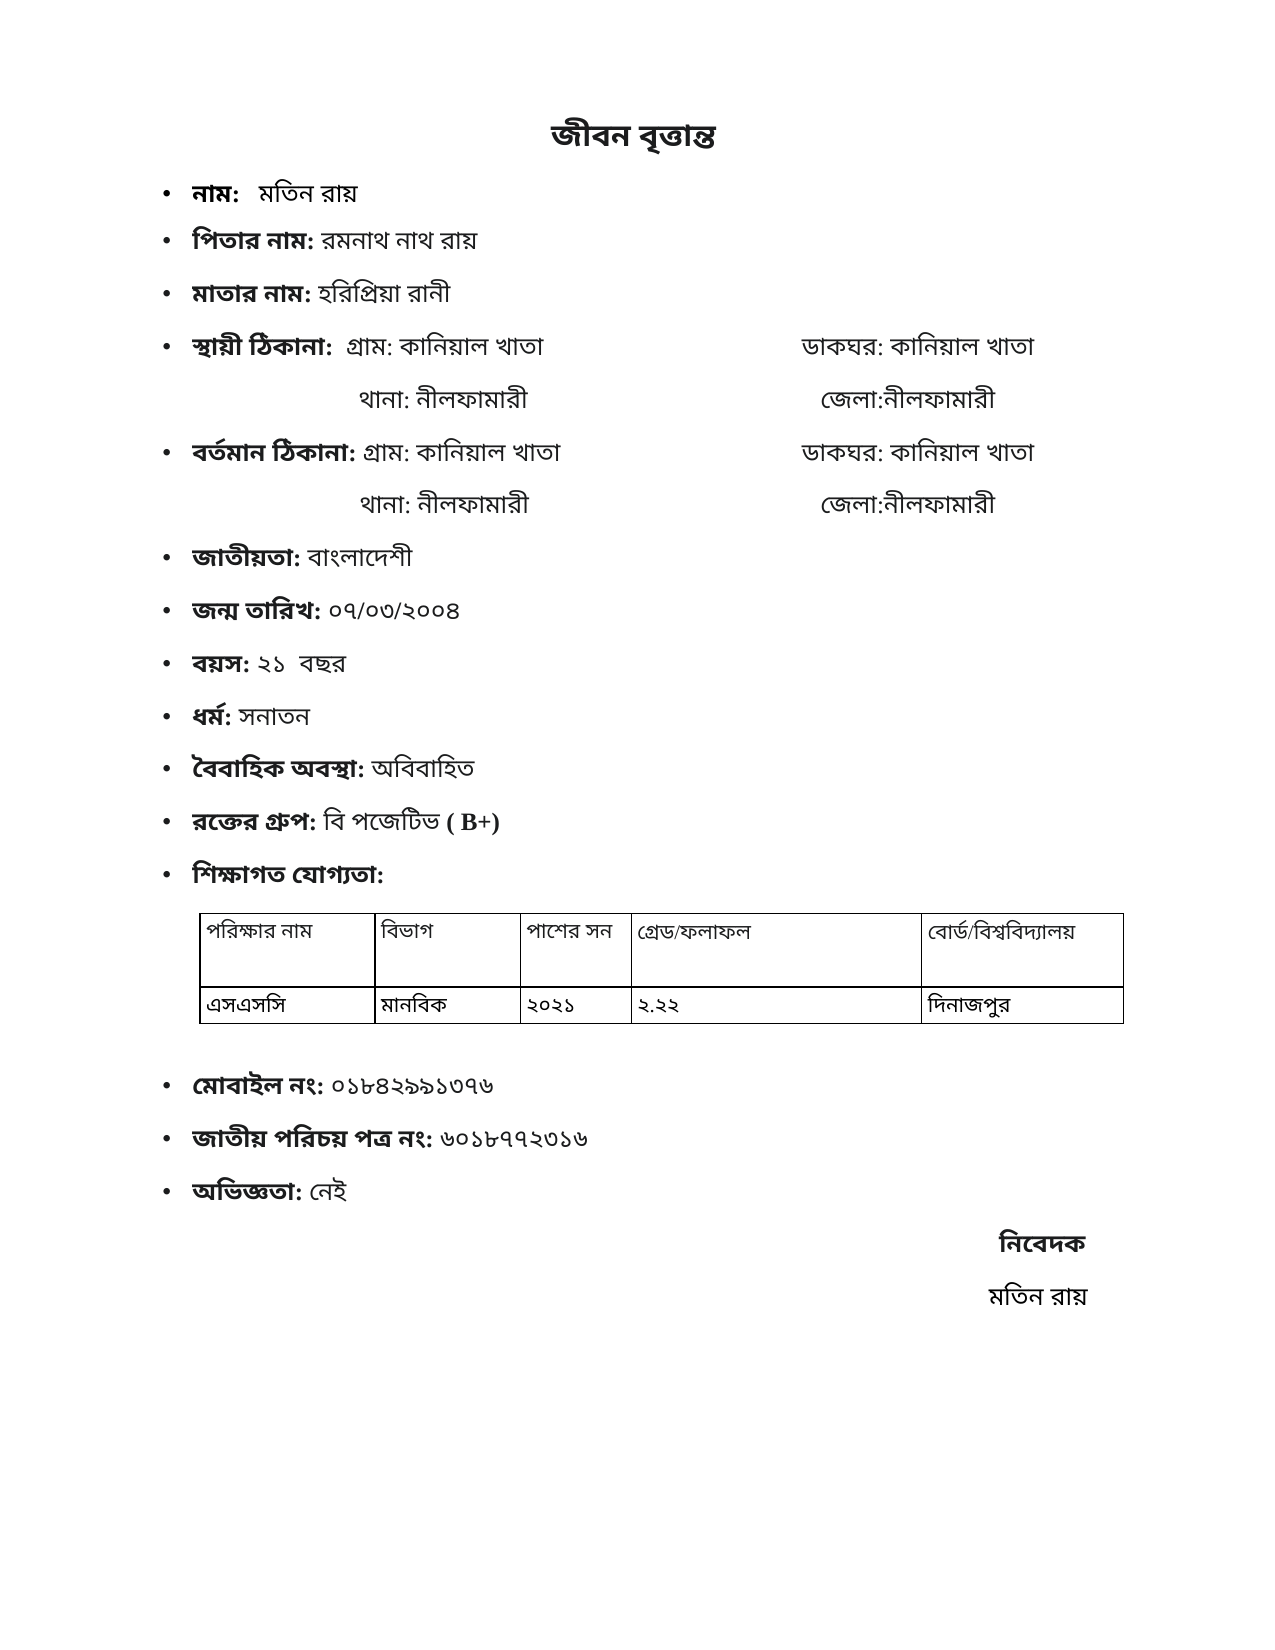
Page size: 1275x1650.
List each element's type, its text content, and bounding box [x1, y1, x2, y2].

table_cell দিনাজপুর [922, 988, 1123, 1023]
list জাতীয় পরিচয় পত্র নং: ৬০১৮৭৭২৩১৬ [162, 1124, 1157, 1158]
list বর্তমান ঠিকানা: গ্রাম: কানিয়াল খাতা ডাকঘর: কানিয়াল খাতা [162, 438, 1157, 471]
table_header বিভাগ [376, 914, 520, 986]
text নিবেদক [118, 1230, 1157, 1262]
table_header গ্রেড/ফলাফল [632, 914, 921, 986]
table_header পাশের সন [521, 914, 631, 986]
list মোবাইল নং: ০১৮৪২৯৯১৩৭৬ [162, 1071, 1157, 1105]
table_header বোর্ড/বিশ্ববিদ্যালয় [922, 914, 1123, 986]
table_header পরিক্ষার নাম [201, 914, 374, 986]
list বয়স: ২১ বছর [162, 649, 1157, 682]
list স্থায়ী ঠিকানা: গ্রাম: কানিয়াল খাতা ডাকঘর: কানিয়াল খাতা [162, 332, 1157, 366]
list মাতার নাম: হরিপ্রিয়া রানী [162, 279, 1157, 313]
list জন্ম তারিখ: ০৭/০৩/২০০৪ [162, 596, 1157, 630]
table_cell ২০২১ [521, 988, 631, 1023]
list শিক্ষাগত যোগ্যতা: [162, 860, 1157, 894]
table_cell ২.২২ [632, 988, 921, 1023]
list ধর্ম: সনাতন [162, 702, 1157, 735]
list জাতীয়তা: বাংলাদেশী [162, 543, 1157, 577]
list রক্তের গ্রুপ: বি পজেটিভ ( B+) [162, 807, 1157, 841]
list পিতার নাম: রমনাথ নাথ রায় [162, 226, 1157, 260]
table_cell এসএসসি [201, 988, 374, 1023]
text জীবন বৃত্তান্ত [118, 118, 1157, 159]
list নাম: মতিন রায় [162, 179, 1157, 208]
table_cell মানবিক [376, 988, 520, 1023]
text মতিন রায় [118, 1281, 1157, 1310]
list বৈবাহিক অবস্থা: অবিবাহিত [162, 754, 1157, 788]
list থানা: নীলফামারী জেলা:নীলফামারী [236, 491, 1157, 524]
list অভিজ্ঞতা: নেই [162, 1177, 1157, 1211]
list থানা: নীলফামারী জেলা:নীলফামারী [310, 385, 1157, 418]
